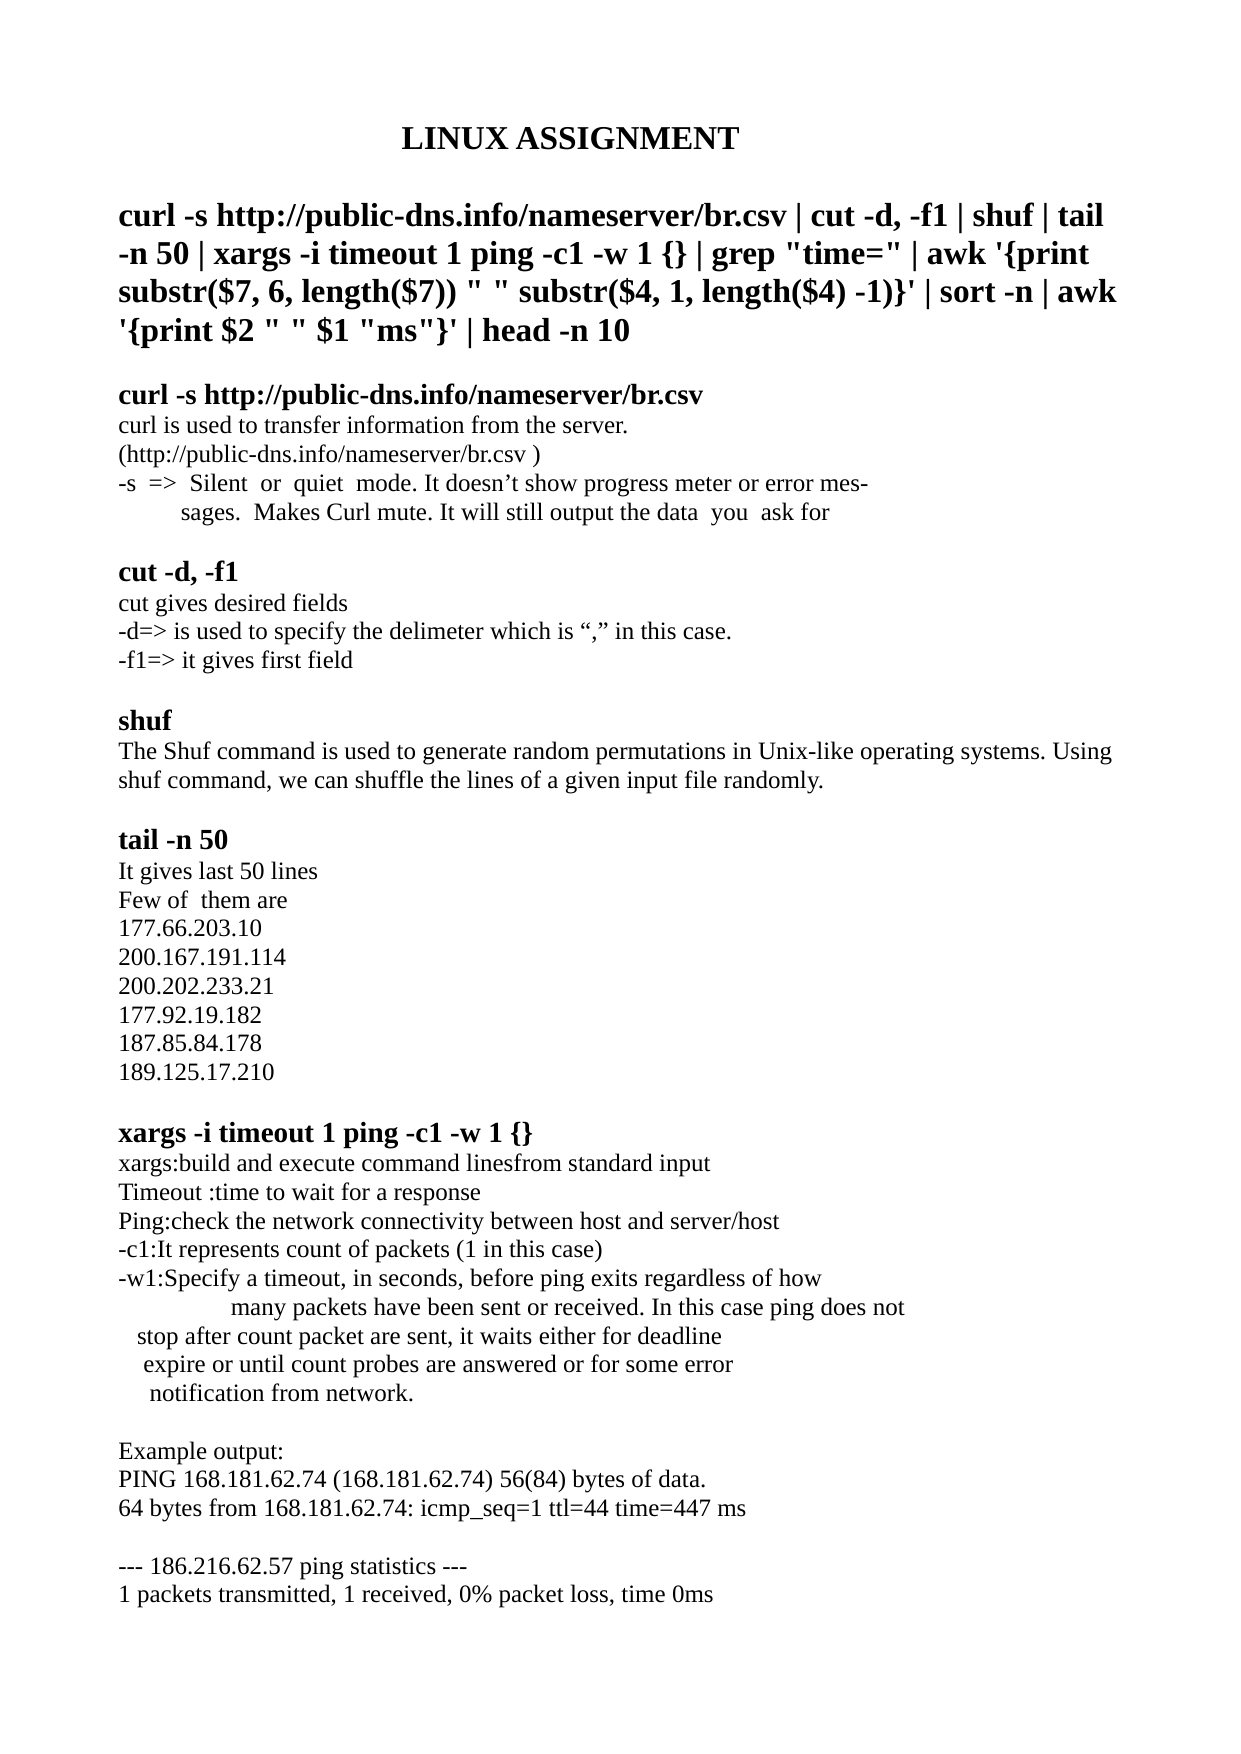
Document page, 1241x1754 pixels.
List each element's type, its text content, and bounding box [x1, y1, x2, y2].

text -s => Silent or quiet mode. It doesn’t show progress meter or error mes‐ [118, 468, 1122, 497]
text curl -s http://public-dns.info/nameserver/br.csv | cut -d, -f1 | shuf | tail -n 50 | xargs -i timeout 1 ping -c1 -w 1 {} | grep "time=" | awk '{print substr($7, 6, length($7)) " " substr($4, 1, length($4) -1)}' | sort -n | awk '{print $2 " " $1 "ms"}' | head -n 10 [118, 195, 1122, 348]
text stop after count packet are sent, it waits either for deadline [118, 1321, 1122, 1349]
text 177.92.19.182 [118, 1000, 1122, 1028]
text cut -d, -f1 [118, 554, 1122, 588]
text PING 168.181.62.74 (168.181.62.74) 56(84) bytes of data. [118, 1464, 1122, 1493]
text (http://public-dns.info/nameserver/br.csv ) [118, 439, 1122, 468]
text cut gives desired fields [118, 588, 1122, 616]
text tail -n 50 [118, 822, 1122, 856]
text notification from network. [118, 1378, 1122, 1407]
text -d=> is used to specify the delimeter which is “,” in this case. [118, 616, 1122, 645]
text curl -s http://public-dns.info/nameserver/br.csv [118, 377, 1122, 410]
text 189.125.17.210 [118, 1057, 1122, 1086]
text Few of them are [118, 885, 1122, 913]
text sages. Makes Curl mute. It will still output the data you ask for [118, 497, 1122, 525]
text It gives last 50 lines [118, 856, 1122, 885]
text expire or until count probes are answered or for some error [118, 1349, 1122, 1378]
text --- 186.216.62.57 ping statistics --- [118, 1551, 1122, 1579]
text 177.66.203.10 [118, 913, 1122, 942]
text many packets have been sent or received. In this case ping does not [118, 1292, 1122, 1321]
text Ping:check the network connectivity between host and server/host [118, 1206, 1122, 1234]
text curl is used to transfer information from the server. [118, 410, 1122, 439]
text xargs:build and execute command linesfrom standard input [118, 1148, 1122, 1177]
text The Shuf command is used to generate random permutations in Unix-like operating systems. Using shuf command, we can shuffle the lines of a given input file randomly. [118, 736, 1122, 794]
text shuf [118, 703, 1122, 736]
text LINUX ASSIGNMENT [118, 118, 1122, 156]
text 200.167.191.114 [118, 942, 1122, 971]
text Example output: [118, 1436, 1122, 1464]
text 64 bytes from 168.181.62.74: icmp_seq=1 ttl=44 time=447 ms [118, 1493, 1122, 1522]
text 1 packets transmitted, 1 received, 0% packet loss, time 0ms [118, 1579, 1122, 1608]
text Timeout :time to wait for a response [118, 1177, 1122, 1206]
text 200.202.233.21 [118, 971, 1122, 1000]
text 187.85.84.178 [118, 1028, 1122, 1057]
text -f1=> it gives first field [118, 645, 1122, 674]
text -w1:Specify a timeout, in seconds, before ping exits regardless of how [118, 1263, 1122, 1292]
text xargs -i timeout 1 ping -c1 -w 1 {} [118, 1115, 1122, 1148]
text -c1:It represents count of packets (1 in this case) [118, 1234, 1122, 1263]
